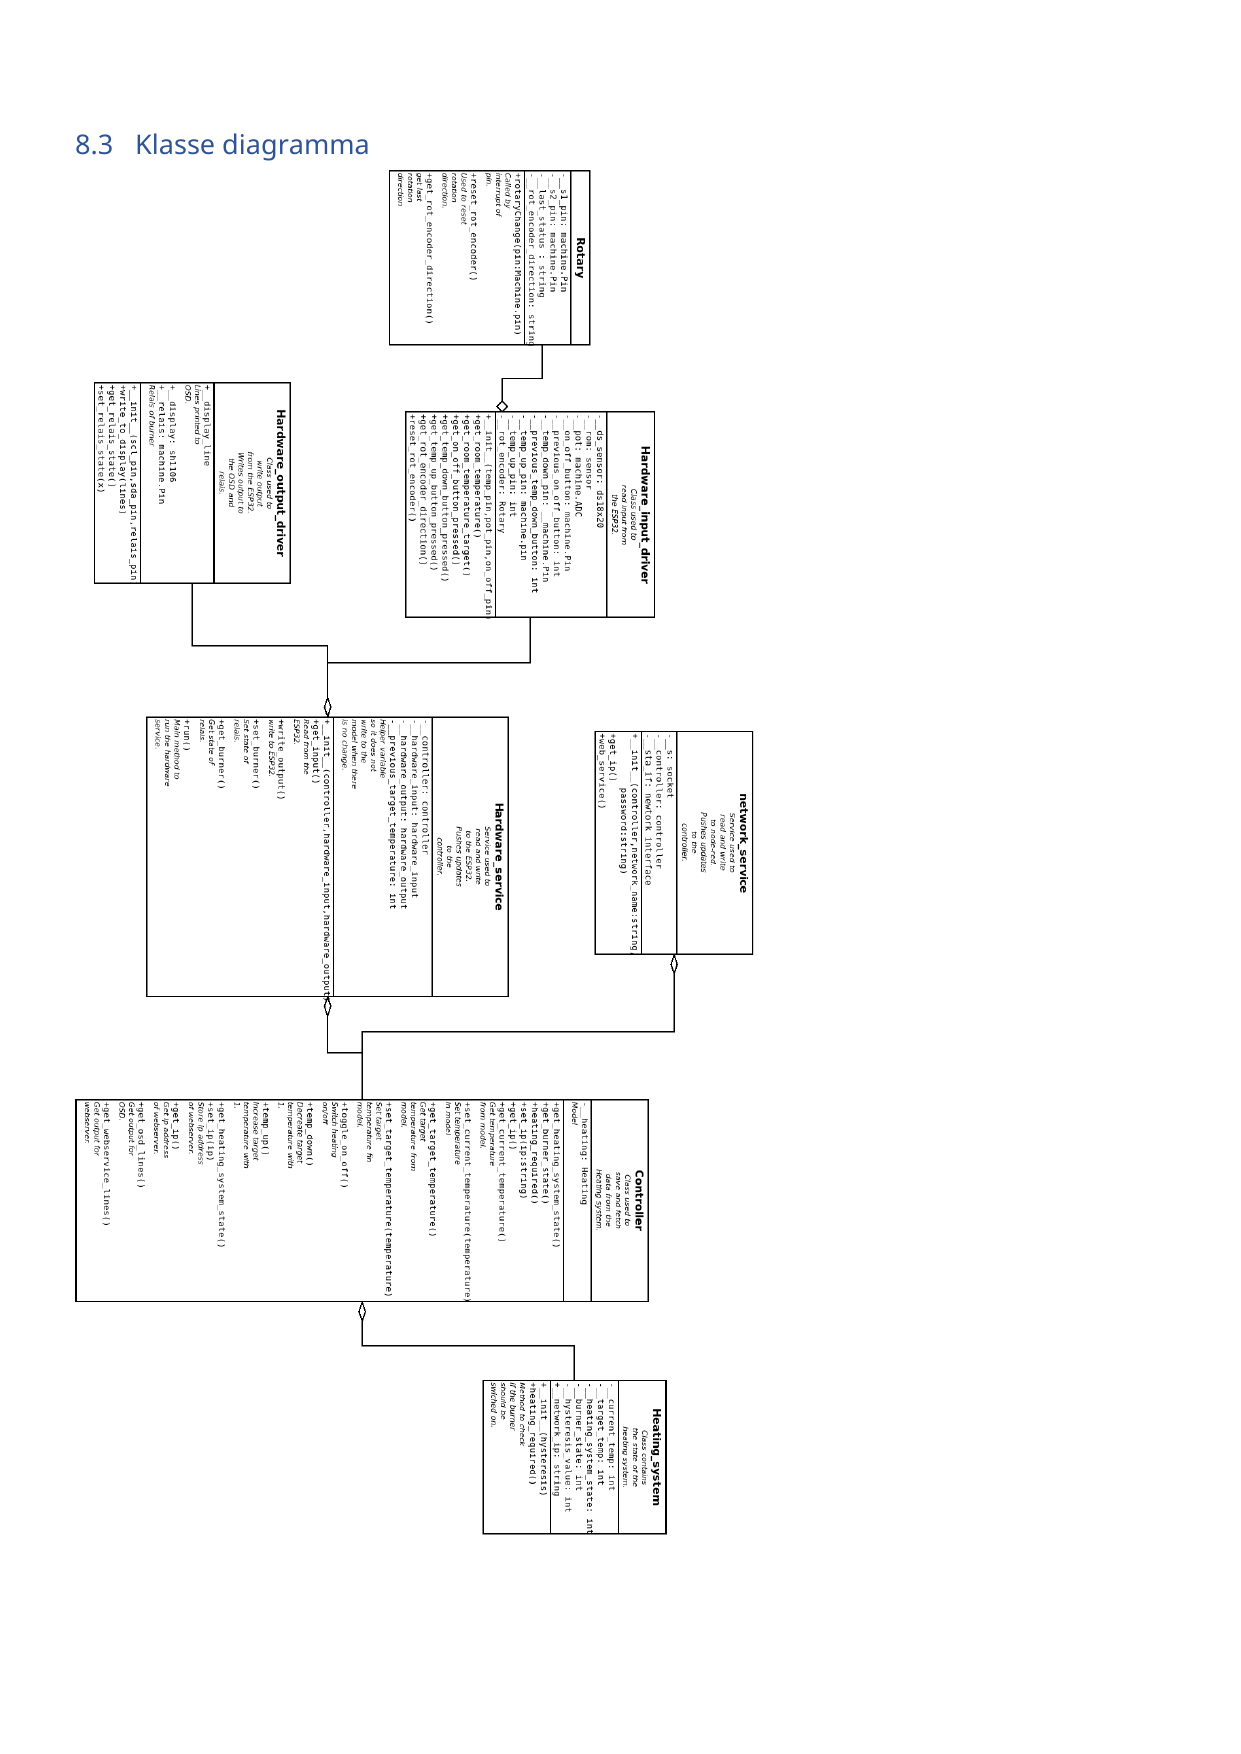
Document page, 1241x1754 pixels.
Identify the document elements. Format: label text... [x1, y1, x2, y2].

picture [75, 169, 754, 1535]
subtitle Klasse diagramma [75, 126, 1165, 163]
